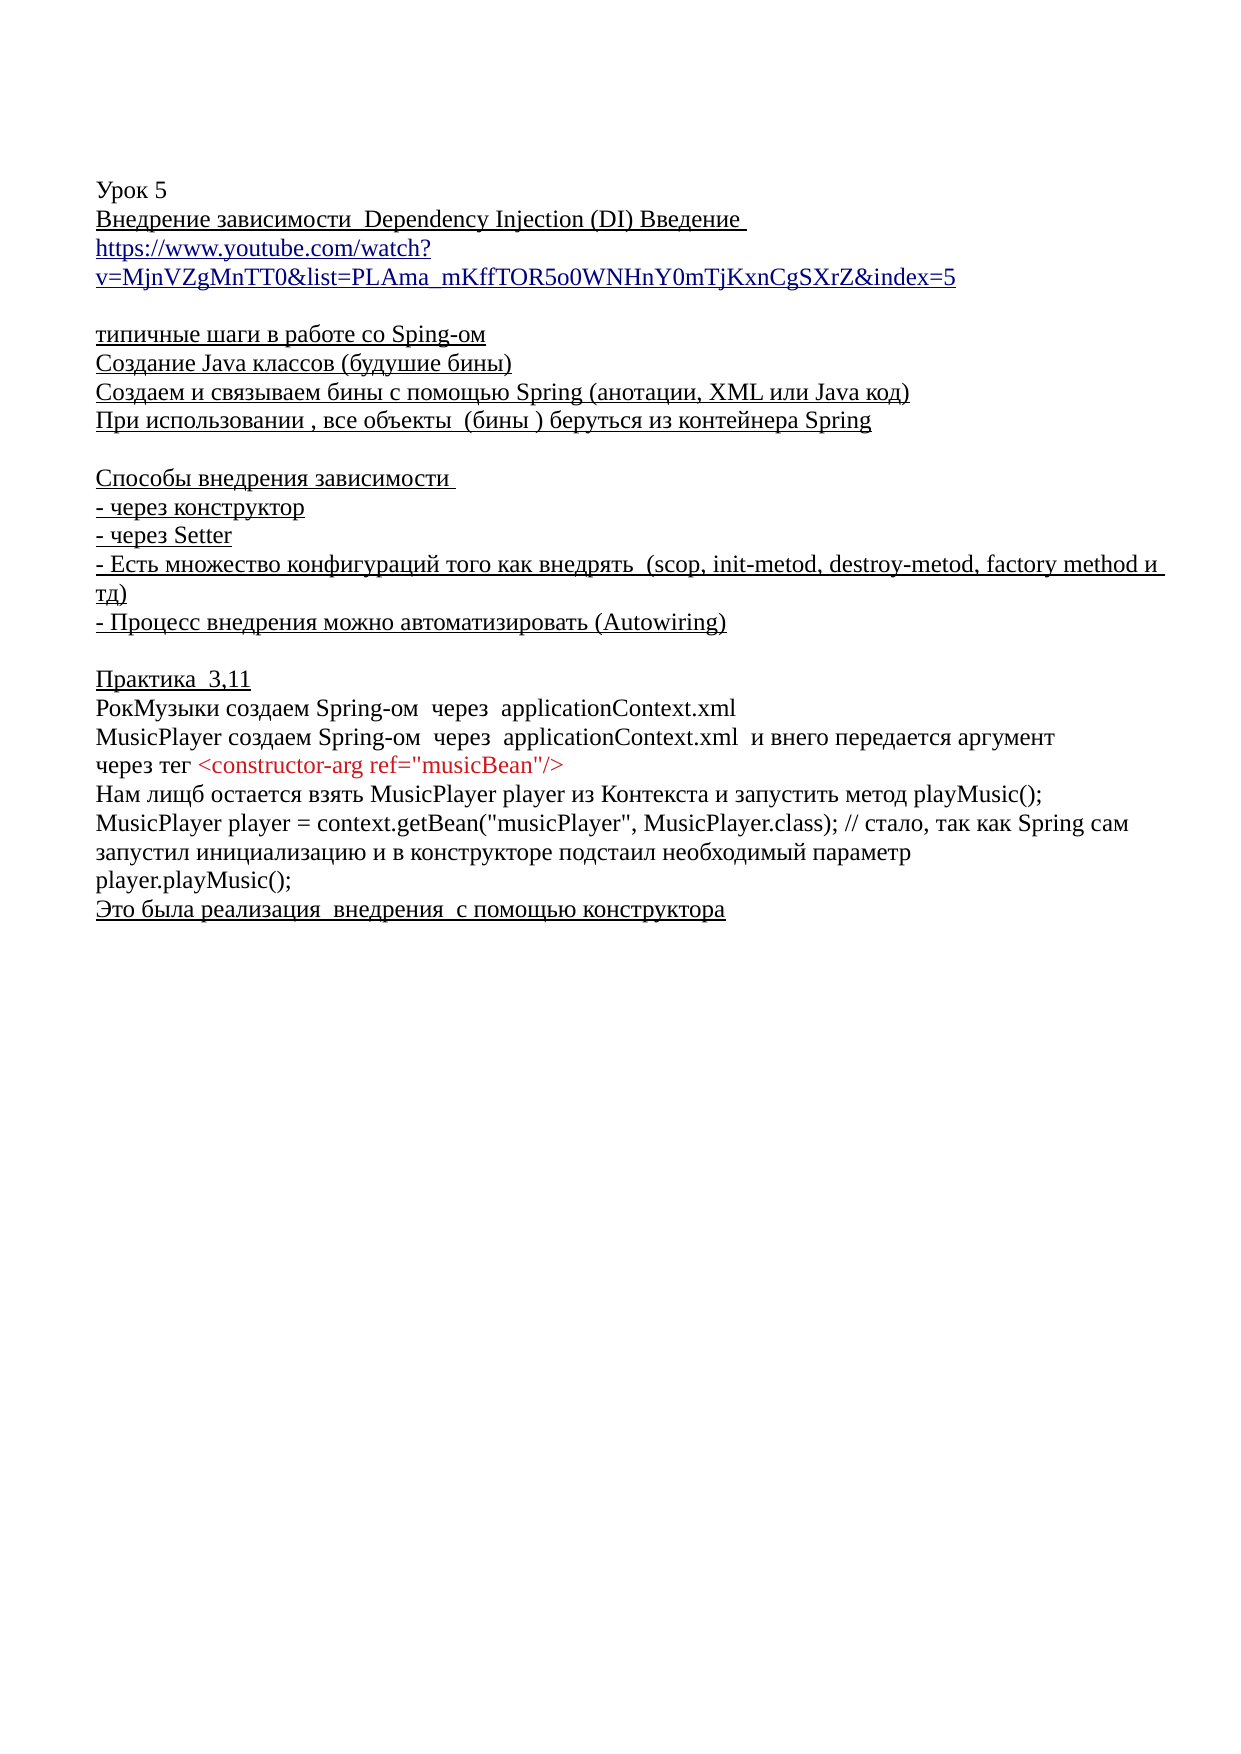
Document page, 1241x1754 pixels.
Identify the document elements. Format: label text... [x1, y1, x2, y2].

text - через конструктор [95, 492, 1176, 521]
text Создание Java классов (будушие бины) [95, 348, 1176, 377]
text Это была реализация внедрения с помощью конструктора [95, 894, 1176, 923]
text - через Setter [95, 521, 1176, 549]
text Внедрение зависимости Dependency Injection (DI) Введение [95, 204, 1176, 233]
text Урок 5 [95, 176, 1176, 204]
text - Процесс внедрения можно автоматизировать (Autowiring) [95, 607, 1176, 636]
text При использовании , все объекты (бины ) беруться из контейнера Spring [95, 406, 1176, 434]
text РокМузыки создаем Spring-ом через applicationContext.xml [95, 693, 1176, 722]
text Создаем и связываем бины с помощью Spring (анотации, XML или Java код) [95, 377, 1176, 406]
text player.playMusic(); [95, 866, 1176, 894]
text Способы внедрения зависимости [95, 463, 1176, 492]
text https://www.youtube.com/watch?v=MjnVZgMnTT0&list=PLAma_mKffTOR5o0WNHnY0mTjKxnCgSXrZ&index=5 [95, 233, 1176, 291]
text через тег <constructor-arg ref="musicBean"/> [95, 751, 1176, 779]
text MusicPlayer player = context.getBean("musicPlayer", MusicPlayer.class); // стало, так как Spring сам запустил инициализацию и в конструкторе подстаил необходимый параметр [95, 808, 1176, 866]
text MusicPlayer создаем Spring-ом через applicationContext.xml и внего передается аргумент [95, 722, 1176, 751]
text типичные шаги в работе со Sping-ом [95, 319, 1176, 348]
text Нам лищб остается взять MusicPlayer player из Контекста и запустить метод playMusic(); [95, 779, 1176, 808]
text Практика 3,11 [95, 664, 1176, 693]
text - Есть множество конфигураций того как внедрять (scop, init-metod, destroy-metod, factory method и тд) [95, 549, 1176, 607]
